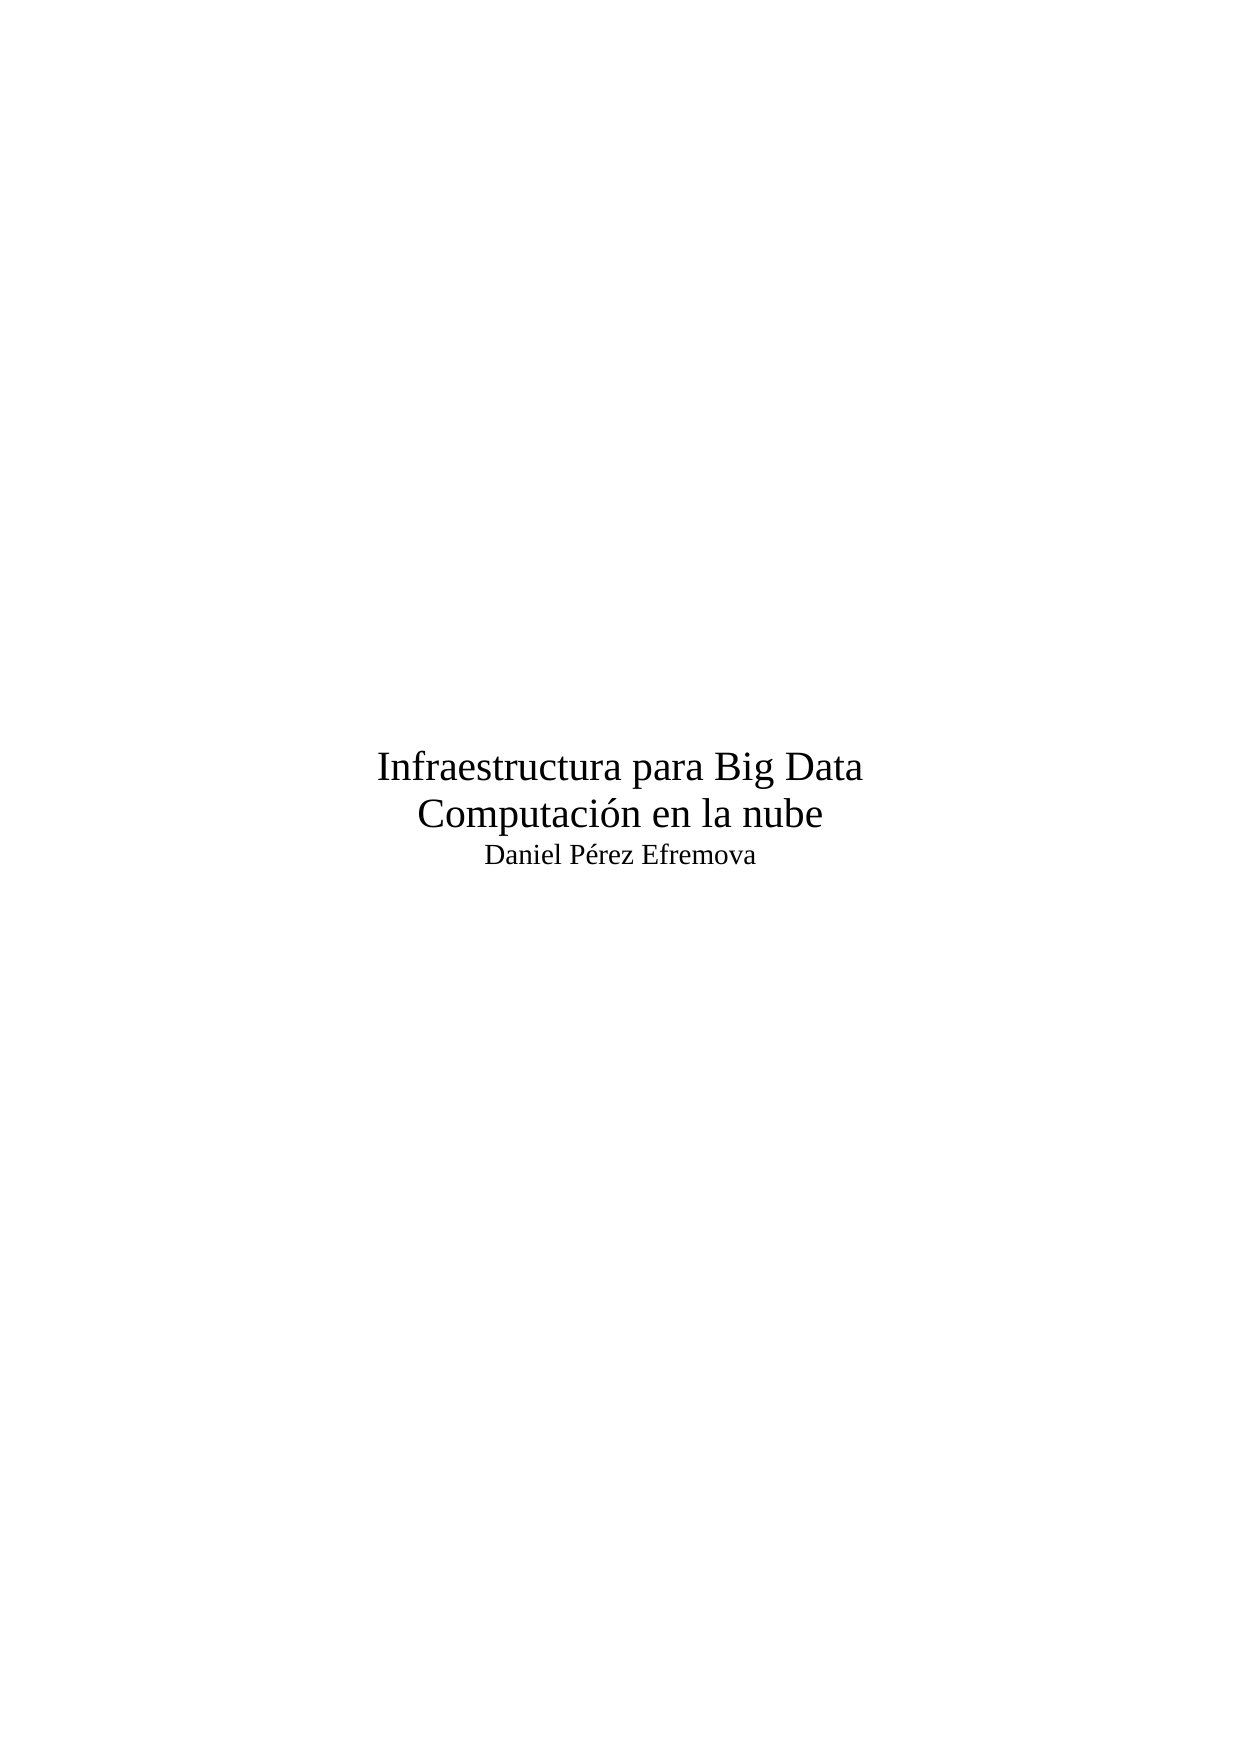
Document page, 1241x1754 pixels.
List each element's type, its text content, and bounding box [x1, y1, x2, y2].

text Computación en la nube [118, 789, 1122, 837]
text Daniel Pérez Efremova [118, 837, 1122, 870]
text Infraestructura para Big Data [118, 741, 1122, 789]
